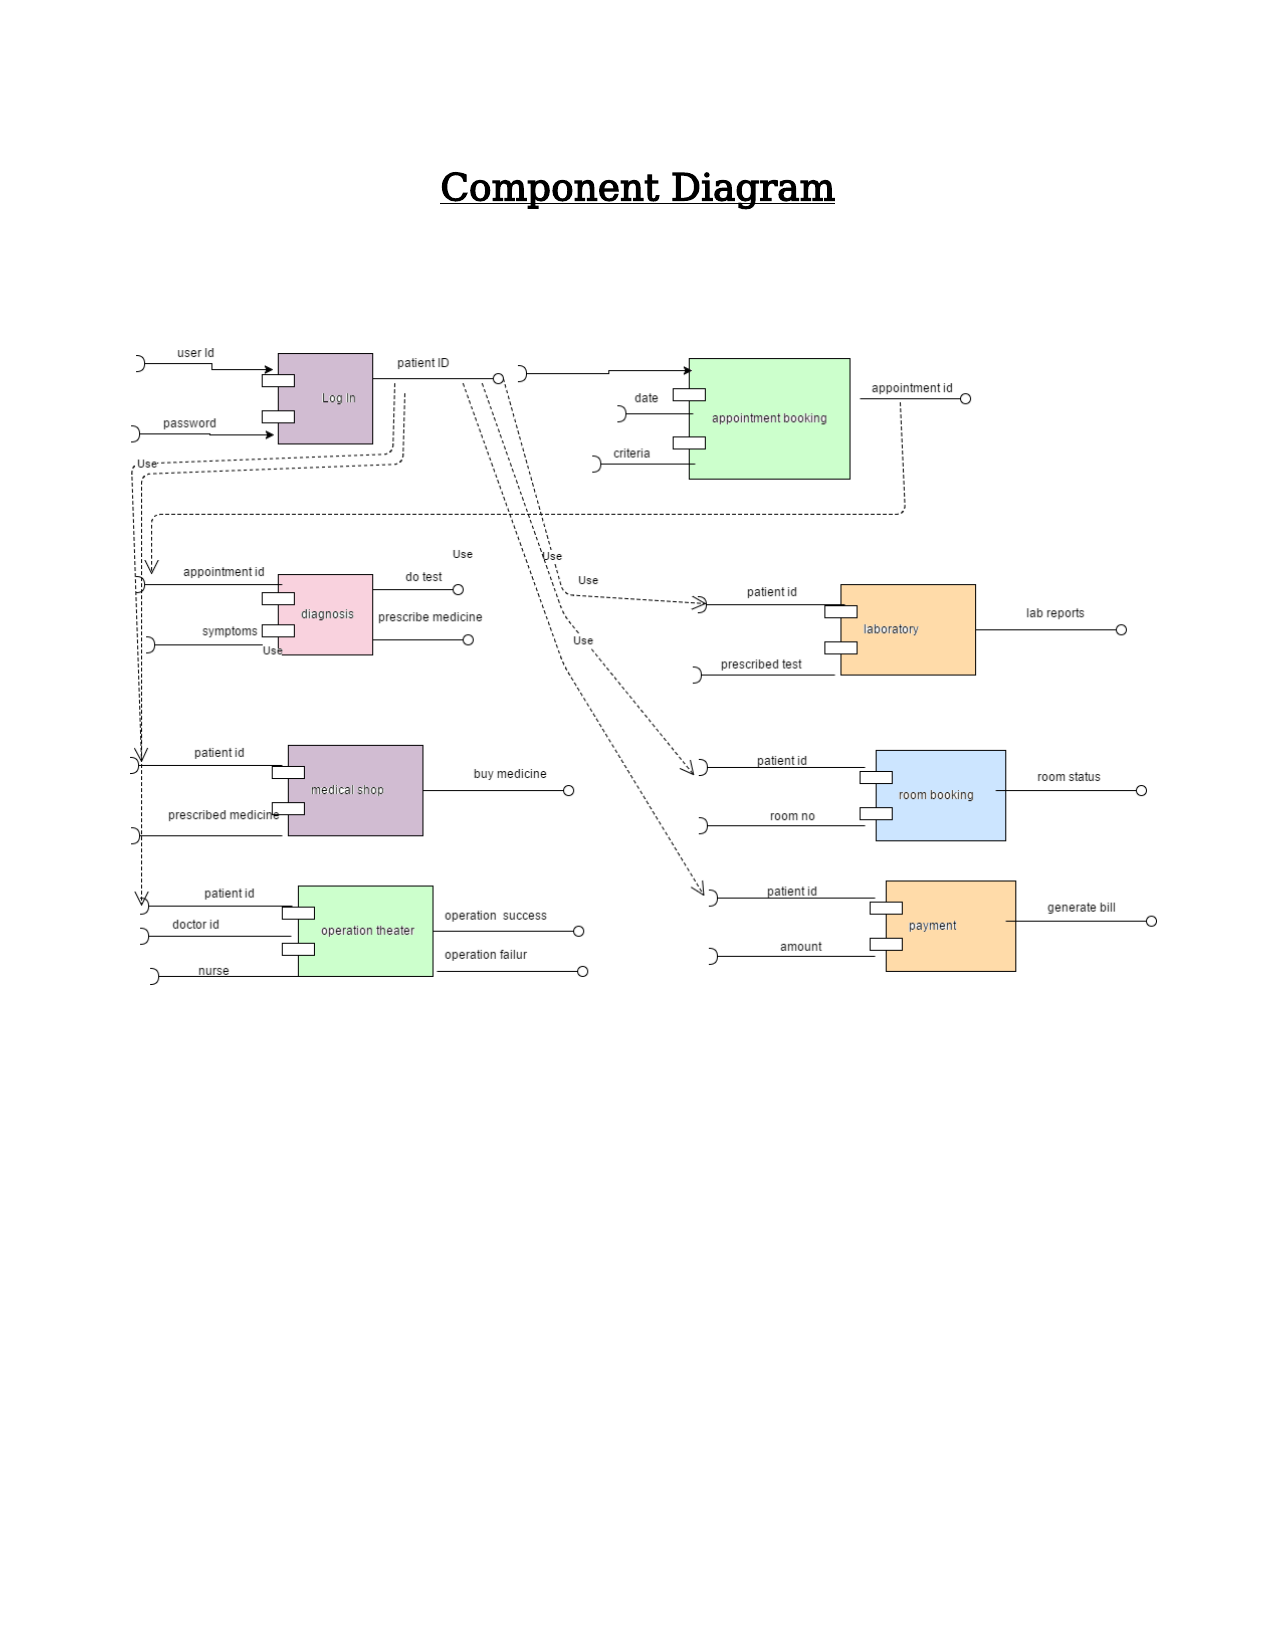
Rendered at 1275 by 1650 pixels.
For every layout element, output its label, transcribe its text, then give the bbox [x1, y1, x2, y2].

picture [118, 343, 1157, 987]
text Component Diagram [118, 163, 1157, 208]
